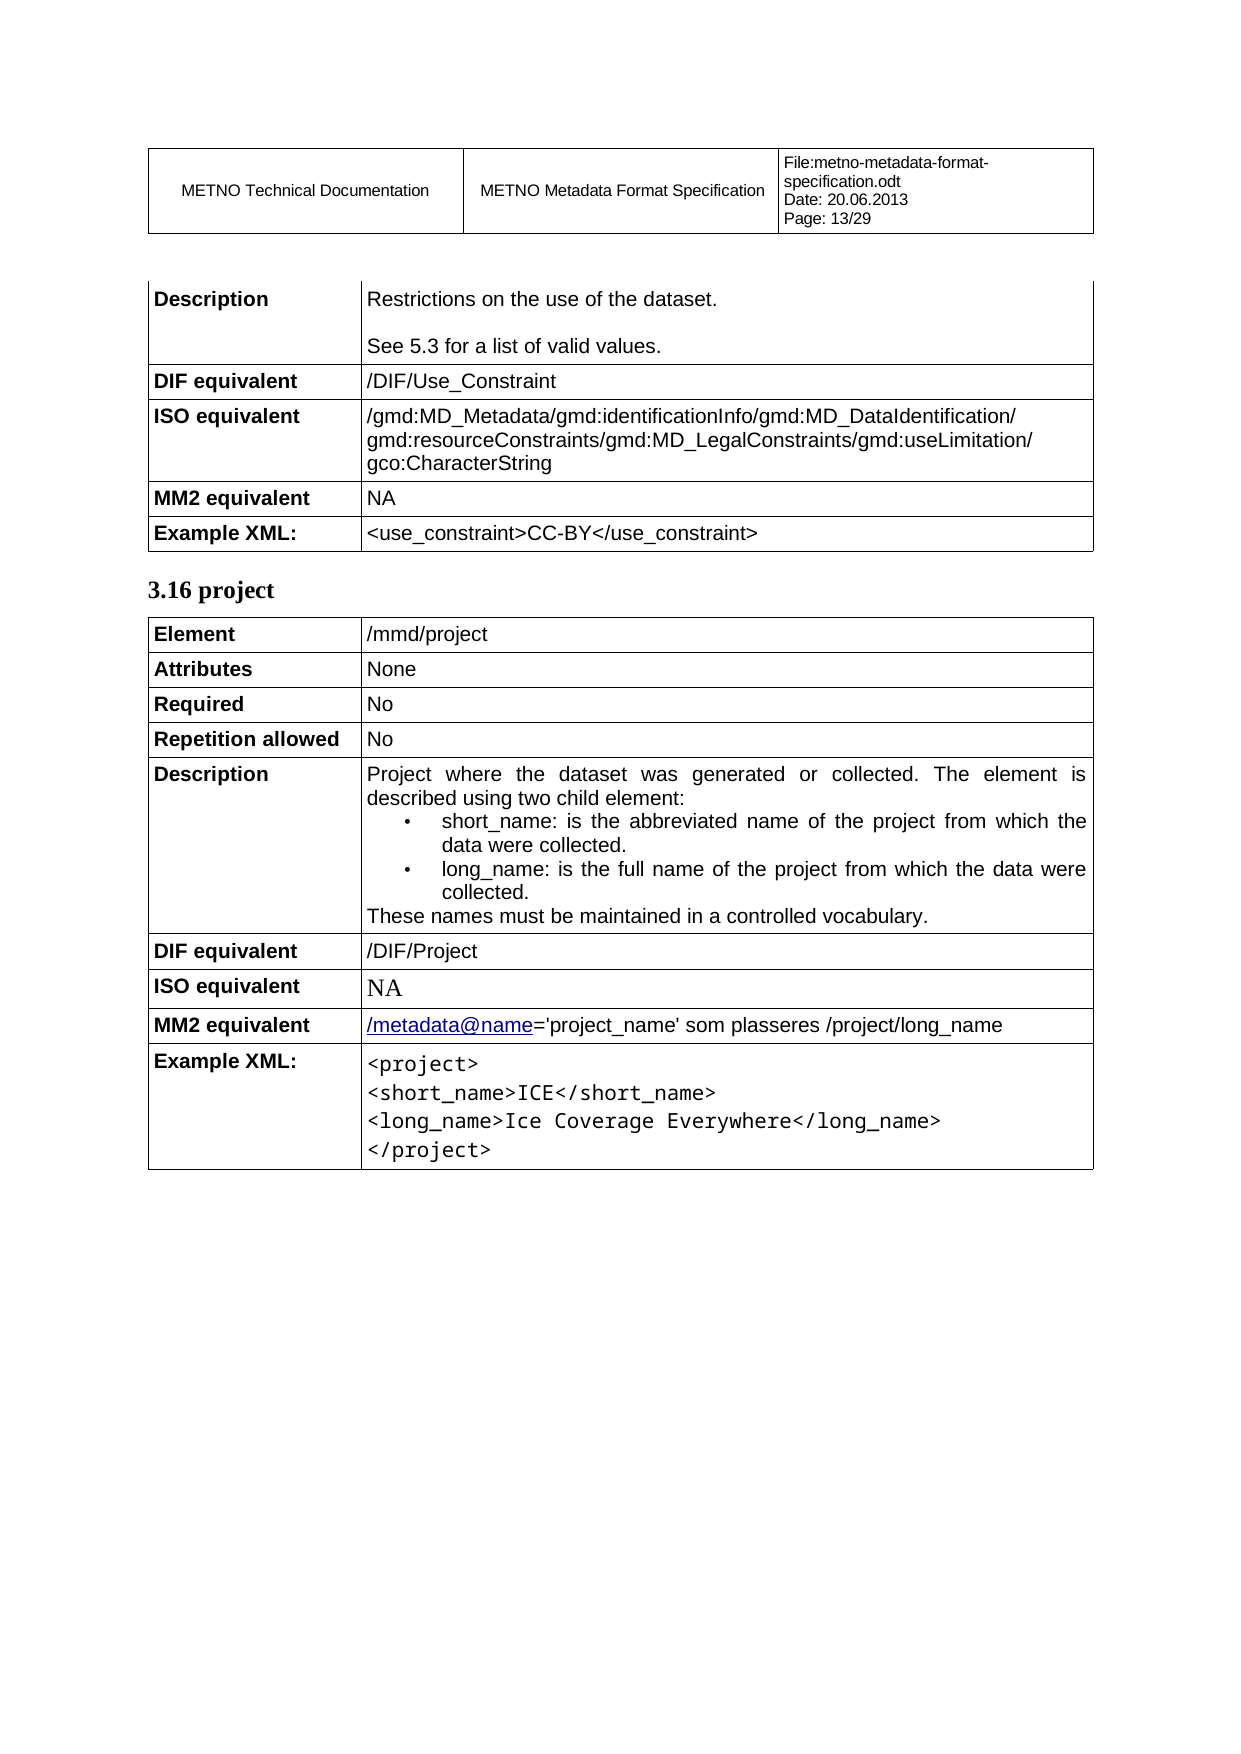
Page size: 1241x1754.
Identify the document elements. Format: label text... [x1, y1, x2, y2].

table_cell MM2 equivalent [149, 482, 361, 516]
table_cell DIF equivalent [149, 365, 361, 399]
table_cell NA [362, 482, 1093, 516]
table_cell DIF equivalent [149, 934, 361, 969]
table_cell Example XML: [149, 517, 361, 551]
table_cell ISO equivalent [149, 400, 361, 481]
table_cell /gmd:MD_Metadata/gmd:identificationInfo/gmd:MD_DataIdentification/gmd:resourceConstraints/gmd:MD_LegalConstraints/gmd:useLimitation/gco:CharacterString [362, 400, 1093, 481]
table_cell <project> <short_name>ICE</short_name> <long_name>Ice Coverage Everywhere</long_name> </project> [362, 1044, 1093, 1169]
table_cell Required [149, 688, 361, 722]
table_header /mmd/project [362, 618, 1093, 652]
subtitle project [148, 576, 1093, 604]
table_cell Repetition allowed [149, 723, 361, 757]
table_cell /metadata@name='project_name' som plasseres /project/long_name [362, 1009, 1093, 1043]
table_cell Example XML: [149, 1044, 361, 1169]
table_cell MM2 equivalent [149, 1009, 361, 1043]
table_cell /DIF/Use_Constraint [362, 365, 1093, 399]
table_cell NA [362, 970, 1093, 1008]
table_cell /DIF/Project [362, 934, 1093, 969]
table_cell Project where the dataset was generated or collected. The element is described using two child element: short_name: is the abbreviated name of the project from which the data were collected. long_name: is the full name of the project from which the data were collected. These names must be maintained in a controlled vocabulary. [362, 758, 1093, 933]
table_cell Description [149, 758, 361, 933]
table_cell ISO equivalent [149, 970, 361, 1008]
table_cell No [362, 723, 1093, 757]
table_cell Description [149, 281, 361, 364]
table_cell Attributes [149, 653, 361, 687]
table_cell No [362, 688, 1093, 722]
table_header Element [149, 618, 361, 652]
table_cell Restrictions on the use of the dataset. See 5.3 for a list of valid values. [362, 281, 1093, 364]
table_cell None [362, 653, 1093, 687]
table_cell <use_constraint>CC-BY</use_constraint> [362, 517, 1093, 551]
